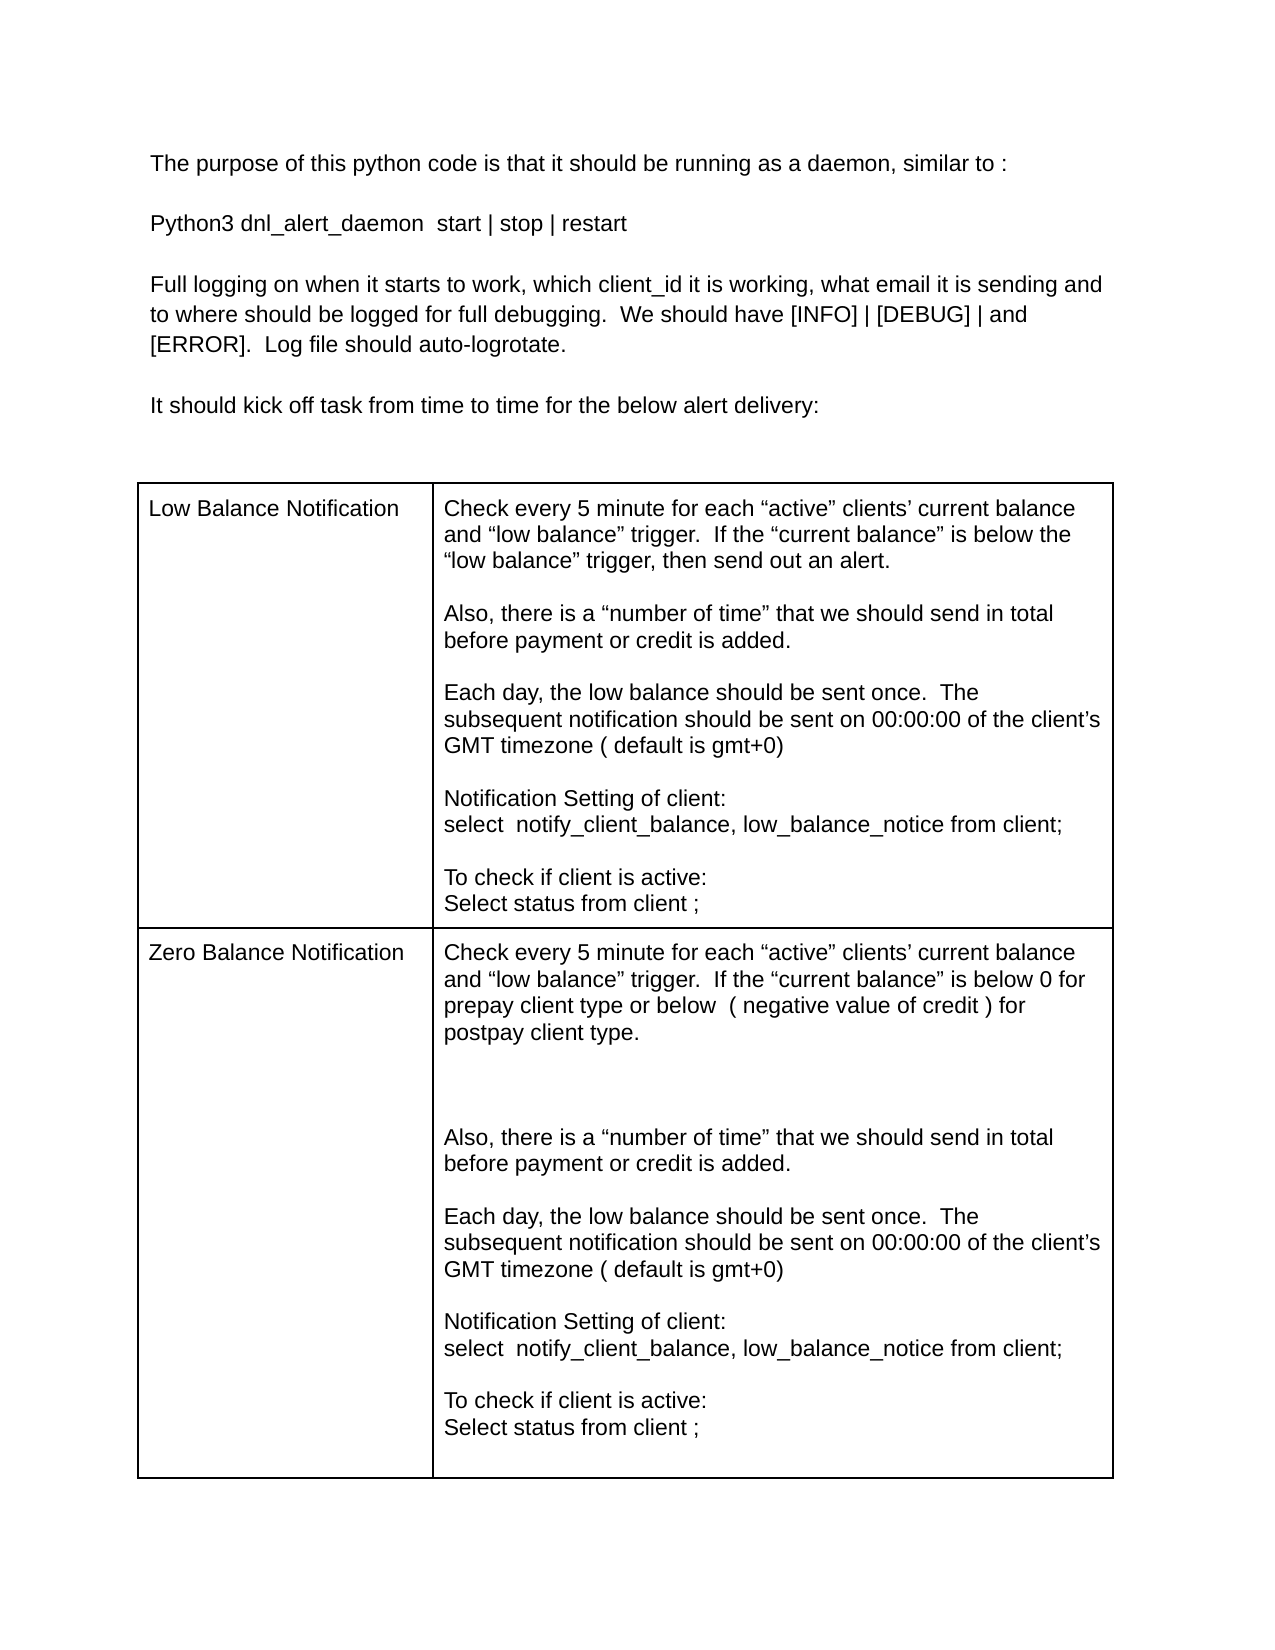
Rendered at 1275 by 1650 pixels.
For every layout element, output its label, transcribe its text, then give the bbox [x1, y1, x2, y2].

table_cell Zero Balance Notification [139, 929, 432, 1477]
text Python3 dnl_alert_daemon start | stop | restart [150, 210, 1125, 237]
table_header Low Balance Notification [139, 484, 432, 927]
text It should kick off task from time to time for the below alert delivery: [150, 392, 1125, 418]
text Full logging on when it starts to work, which client_id it is working, what email it is sending and to where should be logged for full debugging. We should have [INFO] | [DEBUG] | and [ERROR]. Log file should auto-logrotate. [150, 271, 1125, 358]
table_header Check every 5 minute for each “active” clients’ current balance and “low balance” trigger. If the “current balance” is below the “low balance” trigger, then send out an alert. Also, there is a “number of time” that we should send in total before payment or credit is added. Each day, the low balance should be sent once. The subsequent notification should be sent on 00:00:00 of the client’s GMT timezone ( default is gmt+0) Notification Setting of client: select notify_client_balance, low_balance_notice from client; To check if client is active: Select status from client ; [434, 484, 1112, 927]
text The purpose of this python code is that it should be running as a daemon, similar to : [150, 150, 1125, 176]
table_cell Check every 5 minute for each “active” clients’ current balance and “low balance” trigger. If the “current balance” is below 0 for prepay client type or below ( negative value of credit ) for postpay client type. Also, there is a “number of time” that we should send in total before payment or credit is added. Each day, the low balance should be sent once. The subsequent notification should be sent on 00:00:00 of the client’s GMT timezone ( default is gmt+0) Notification Setting of client: select notify_client_balance, low_balance_notice from client; To check if client is active: Select status from client ; [434, 929, 1112, 1477]
